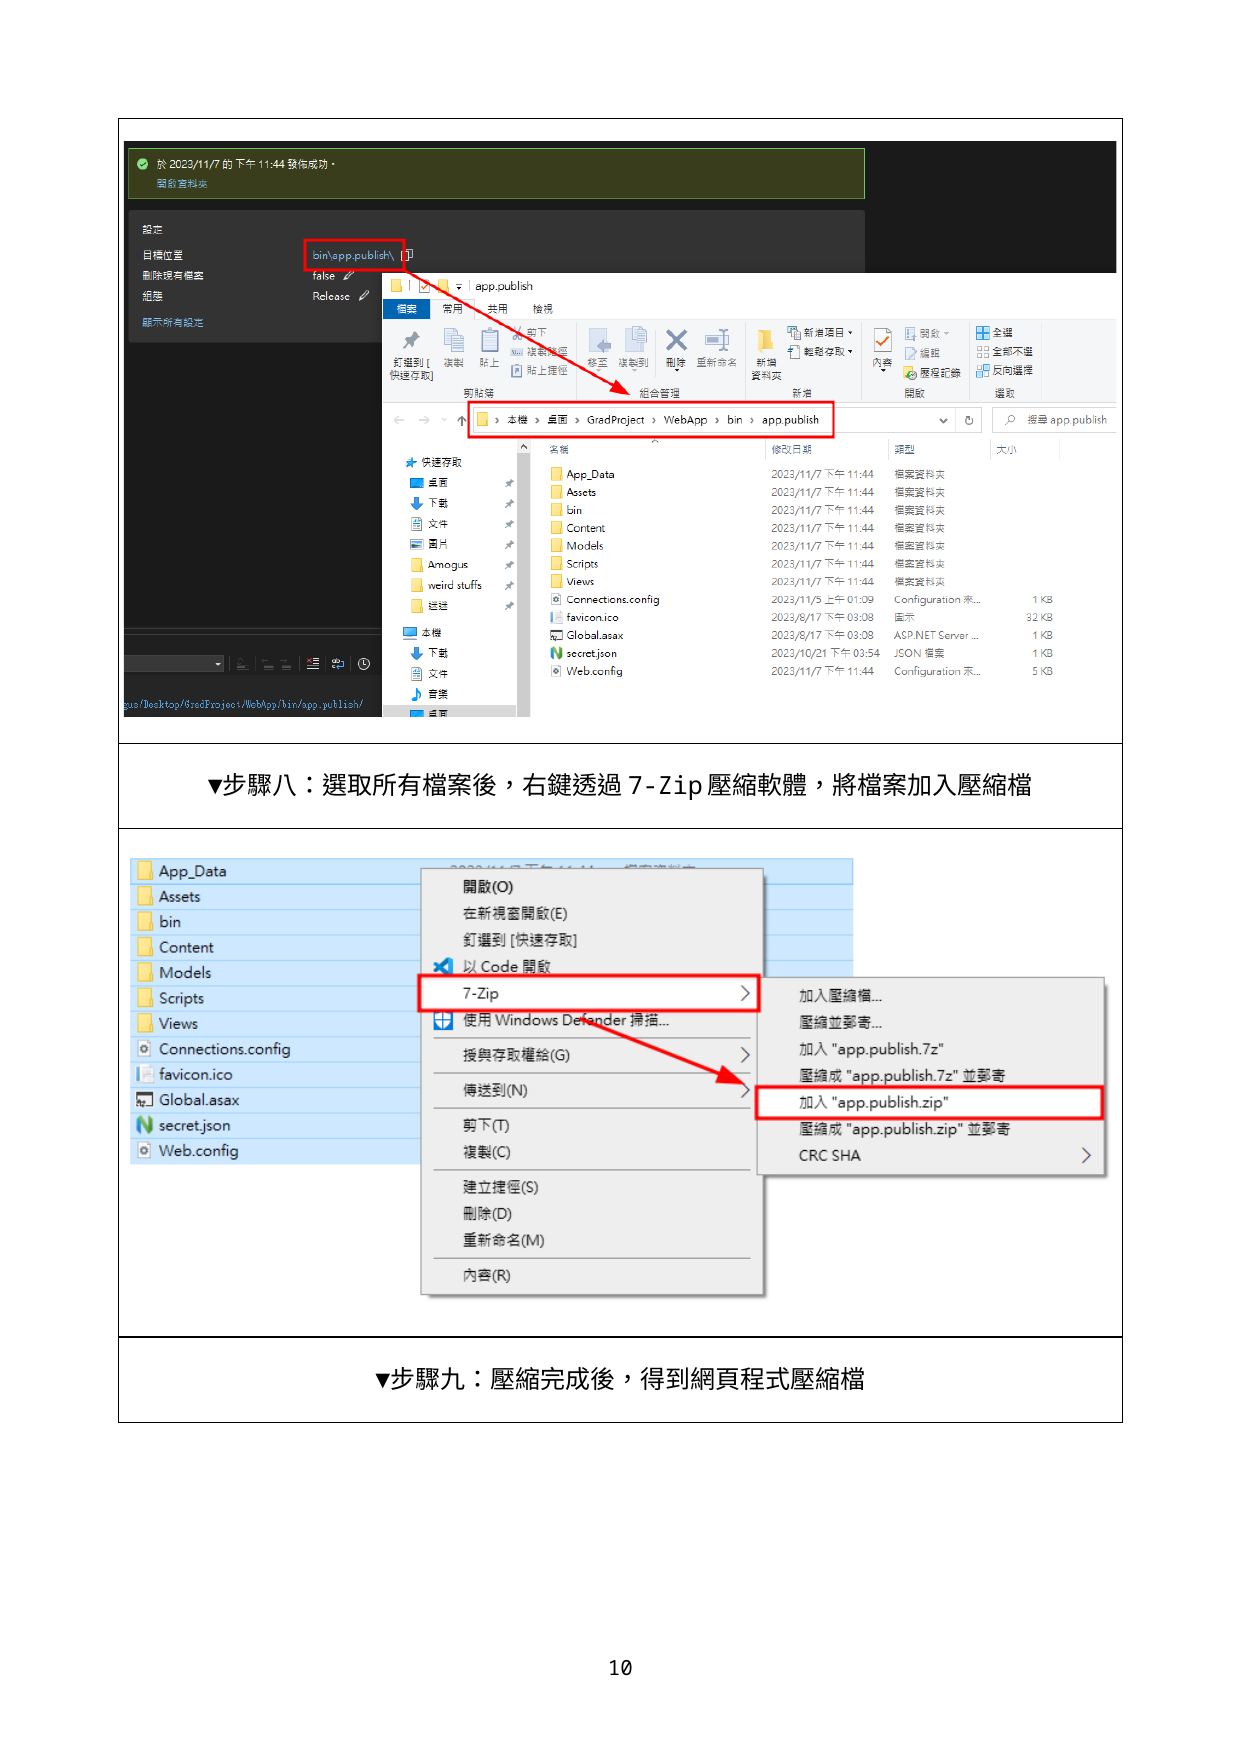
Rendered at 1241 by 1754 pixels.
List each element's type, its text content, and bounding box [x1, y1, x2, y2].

table_cell [119, 829, 1122, 1336]
table_cell [119, 119, 1122, 743]
picture [123, 141, 1117, 717]
table_cell ▼步驟八：選取所有檔案後，右鍵透過7-Zip壓縮軟體，將檔案加入壓縮檔 [119, 744, 1122, 828]
picture [123, 851, 1117, 1311]
table_cell ▼步驟九：壓縮完成後，得到網頁程式壓縮檔 [119, 1338, 1122, 1422]
